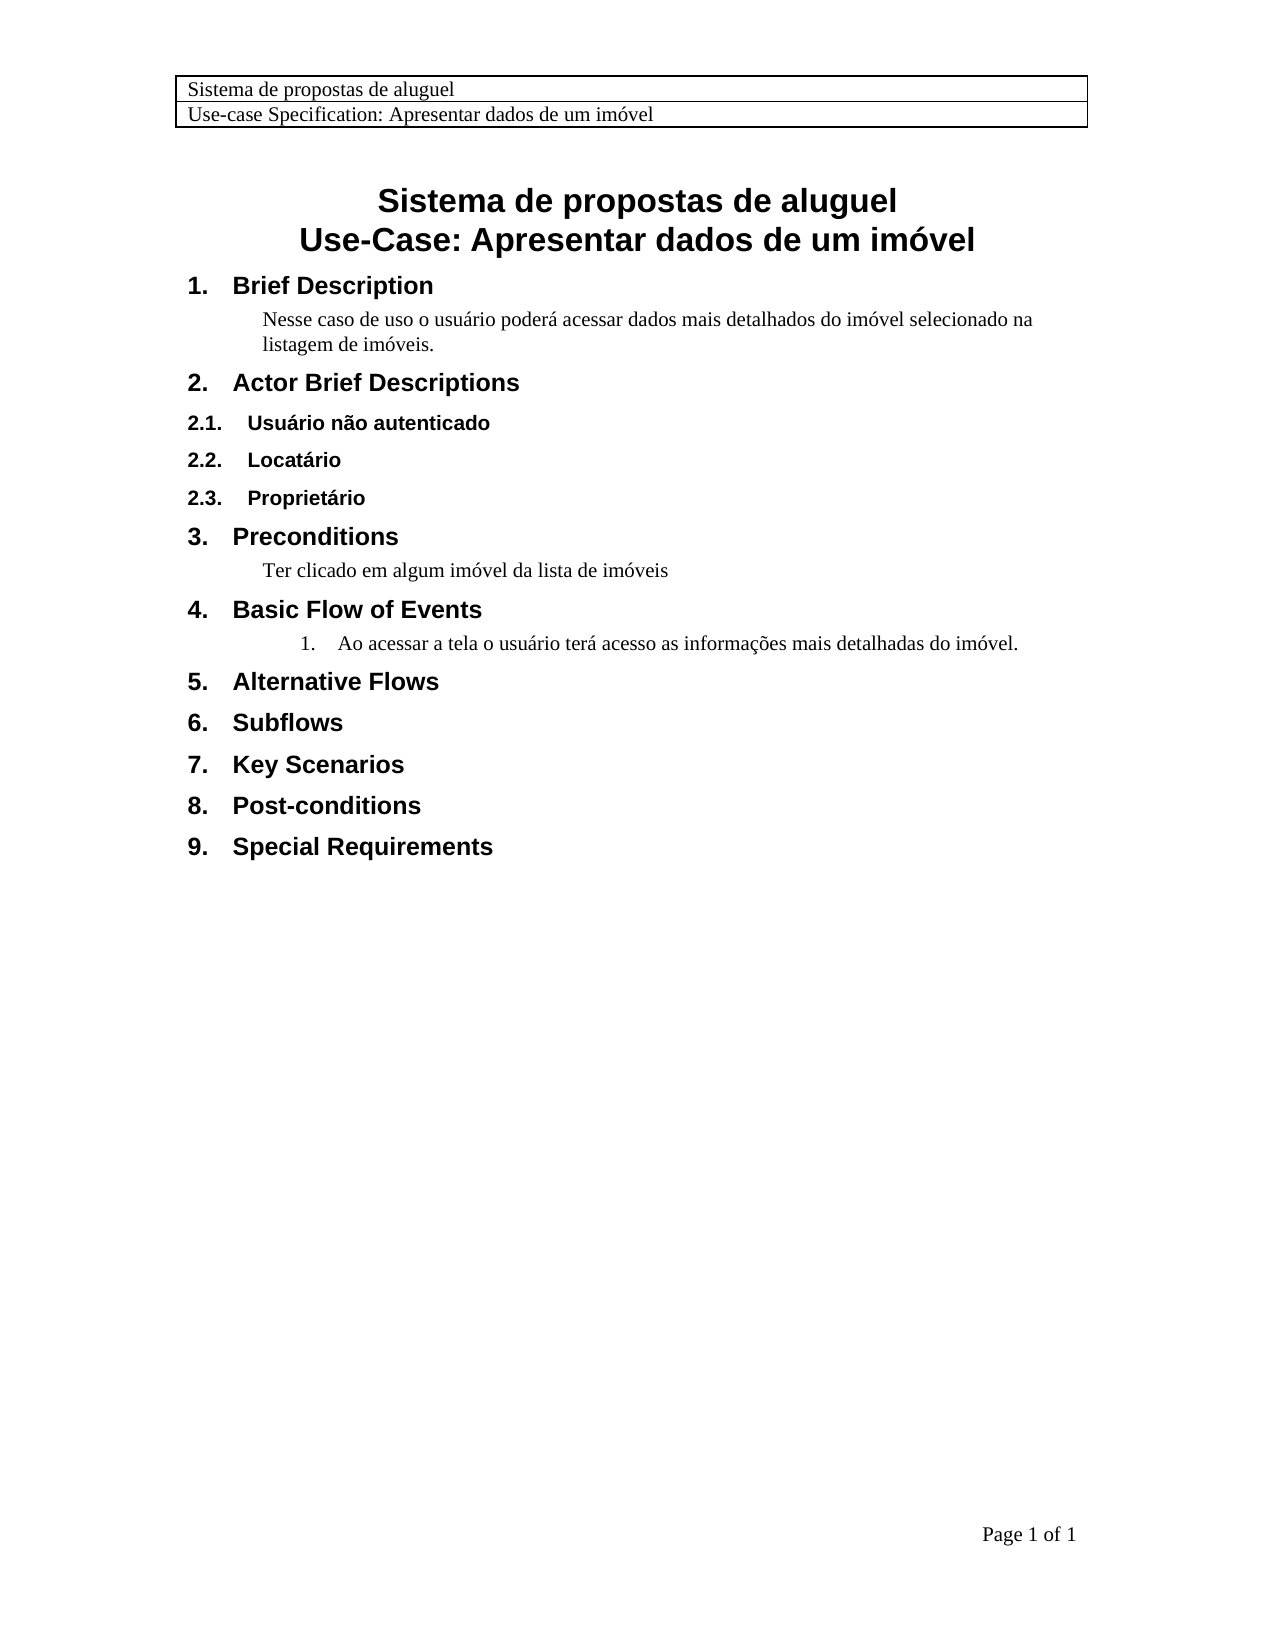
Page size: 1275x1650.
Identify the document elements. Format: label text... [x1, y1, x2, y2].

list Ao acessar a tela o usuário terá acesso as informações mais detalhadas do imóvel. [300, 630, 1087, 655]
text Ter clicado em algum imóvel da lista de imóveis [262, 557, 1087, 582]
subtitle Brief Description [187, 271, 1087, 300]
subtitle Proprietário [187, 485, 1087, 510]
subtitle Post-conditions [187, 791, 1087, 820]
subtitle Basic Flow of Events [187, 595, 1087, 623]
subtitle Alternative Flows [187, 667, 1087, 696]
subtitle Preconditions [187, 522, 1087, 551]
subtitle Sistema de propostas de aluguel Use-Case: Apresentar dados de um imóvel [187, 182, 1087, 258]
subtitle Actor Brief Descriptions [187, 368, 1087, 397]
subtitle Usuário não autenticado [187, 410, 1087, 435]
subtitle Subflows [187, 708, 1087, 737]
subtitle Special Requirements [187, 832, 1087, 861]
text Nesse caso de uso o usuário poderá acessar dados mais detalhados do imóvel selecionado na listagem de imóveis. [262, 306, 1087, 356]
subtitle Locatário [187, 447, 1087, 472]
subtitle Key Scenarios [187, 750, 1087, 778]
